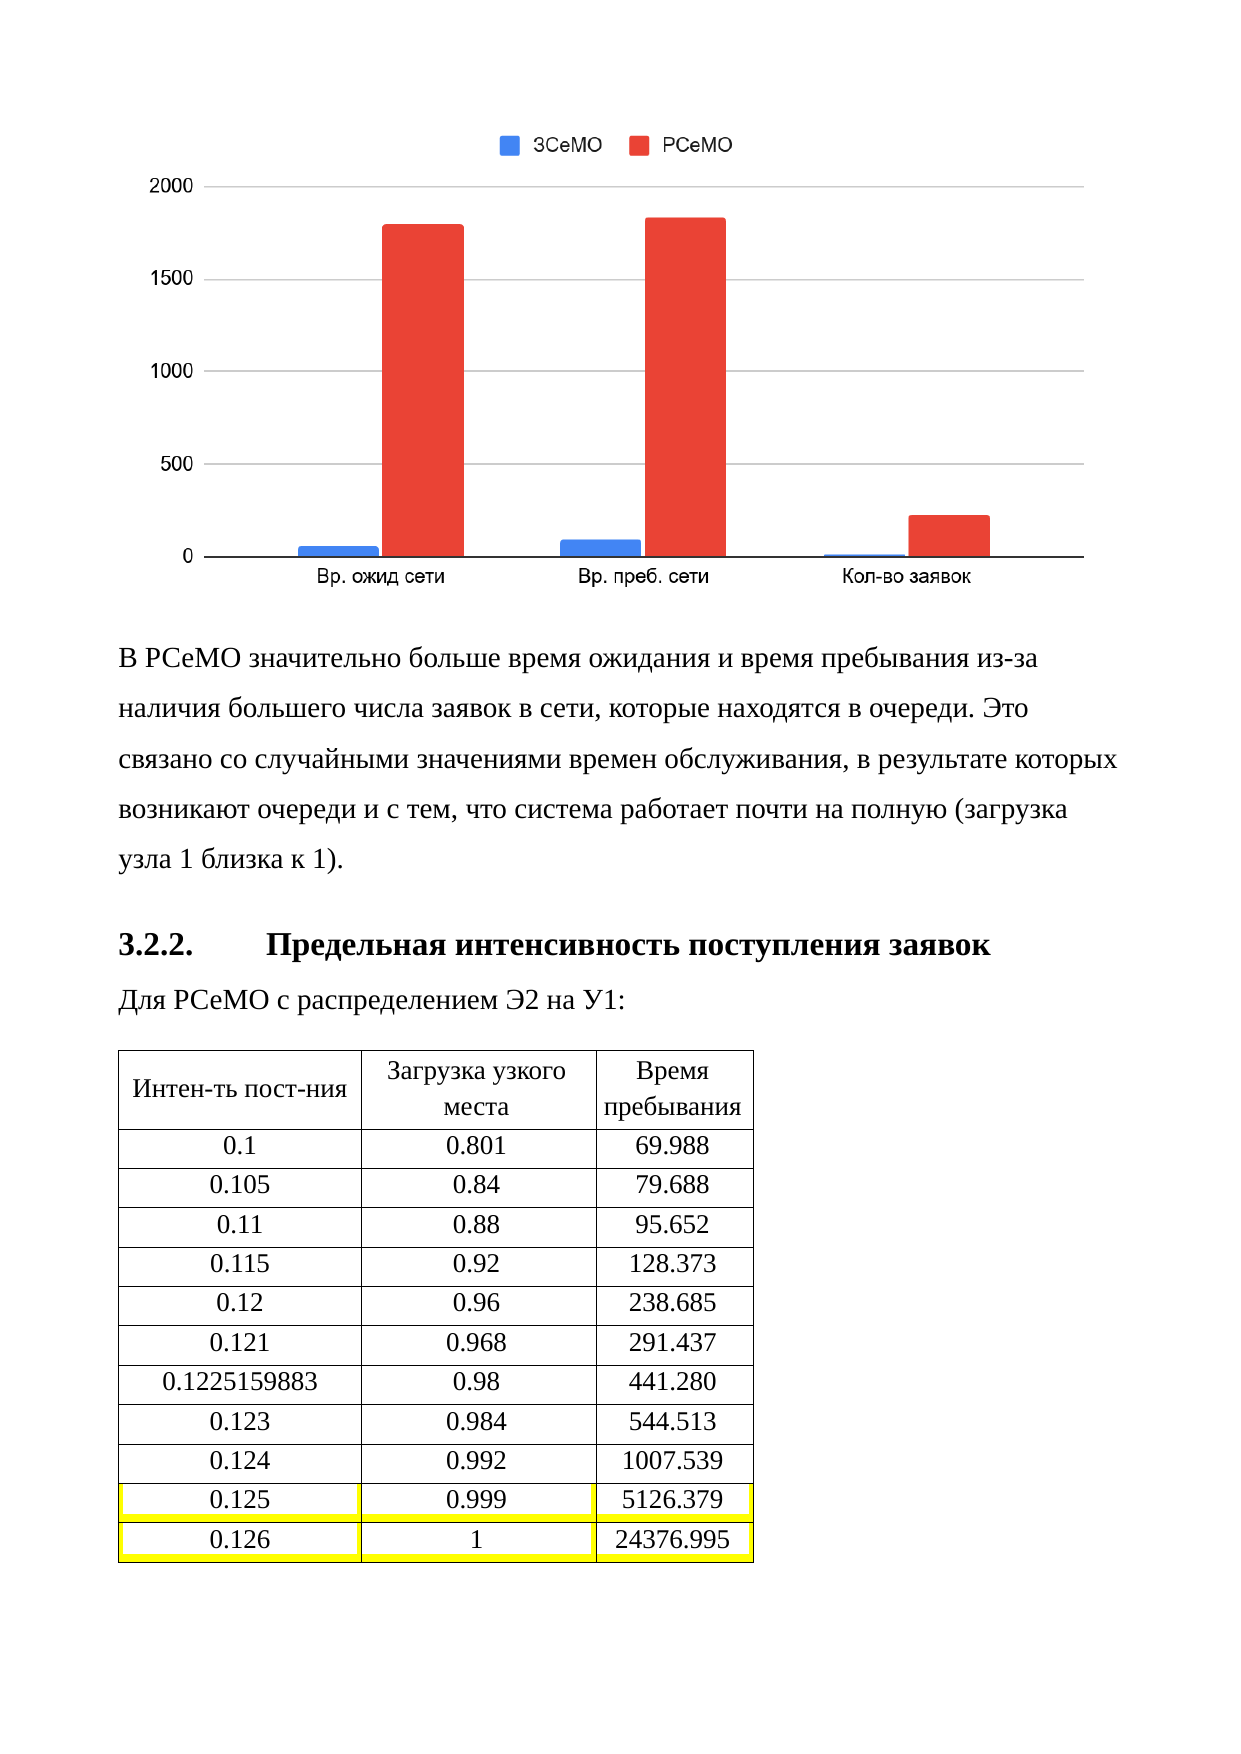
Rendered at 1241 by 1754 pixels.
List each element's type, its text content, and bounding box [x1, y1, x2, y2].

table_cell 0.968 [362, 1326, 596, 1365]
table_cell 0.88 [362, 1208, 596, 1247]
table_cell 0.121 [119, 1326, 361, 1365]
table_cell 0.125 [119, 1484, 361, 1522]
table_header Время пребывания [597, 1051, 753, 1128]
table_cell 5126.379 [597, 1484, 753, 1522]
table_cell 0.126 [119, 1523, 361, 1562]
table_cell 0.801 [362, 1130, 596, 1168]
table_cell 0.115 [119, 1248, 361, 1286]
table_cell 0.992 [362, 1445, 596, 1483]
table_cell 0.12 [119, 1287, 361, 1325]
table_cell 441.280 [597, 1366, 753, 1404]
table_cell 1007.539 [597, 1445, 753, 1483]
table_cell 79.688 [597, 1169, 753, 1207]
table_cell 0.84 [362, 1169, 596, 1207]
table_cell 544.513 [597, 1405, 753, 1443]
table_cell 1 [362, 1523, 596, 1562]
table_cell 0.124 [119, 1445, 361, 1483]
table_cell 0.96 [362, 1287, 596, 1325]
text В РСеМО значительно больше время ожидания и время пребывания из-за наличия большего числа заявок в сети, которые находятся в очереди. Это связано со случайными значениями времен обслуживания, в результате которых возникают очереди и с тем, что система работает почти на полную (загрузка узла 1 близка к 1). [118, 640, 1122, 875]
table_cell 0.92 [362, 1248, 596, 1286]
table_cell 0.984 [362, 1405, 596, 1443]
text Для РСеМО с распределением Э2 на У1: [118, 982, 1122, 1016]
table_cell 238.685 [597, 1287, 753, 1325]
table_cell 0.123 [119, 1405, 361, 1443]
table_cell 0.1 [119, 1130, 361, 1168]
table_cell 24376.995 [597, 1523, 753, 1562]
subtitle Предельная интенсивность поступления заявок [118, 924, 1122, 963]
table_header Интен-ть пост-ния [119, 1051, 361, 1128]
table_cell 0.999 [362, 1484, 596, 1522]
table_cell 0.11 [119, 1208, 361, 1247]
table_cell 95.652 [597, 1208, 753, 1247]
table_cell 128.373 [597, 1248, 753, 1286]
table_cell 0.98 [362, 1366, 596, 1404]
table_cell 69.988 [597, 1130, 753, 1168]
table_header Загрузка узкого места [362, 1051, 596, 1128]
table_cell 0.1225159883 [119, 1366, 361, 1404]
table_cell 291.437 [597, 1326, 753, 1365]
table_cell 0.105 [119, 1169, 361, 1207]
